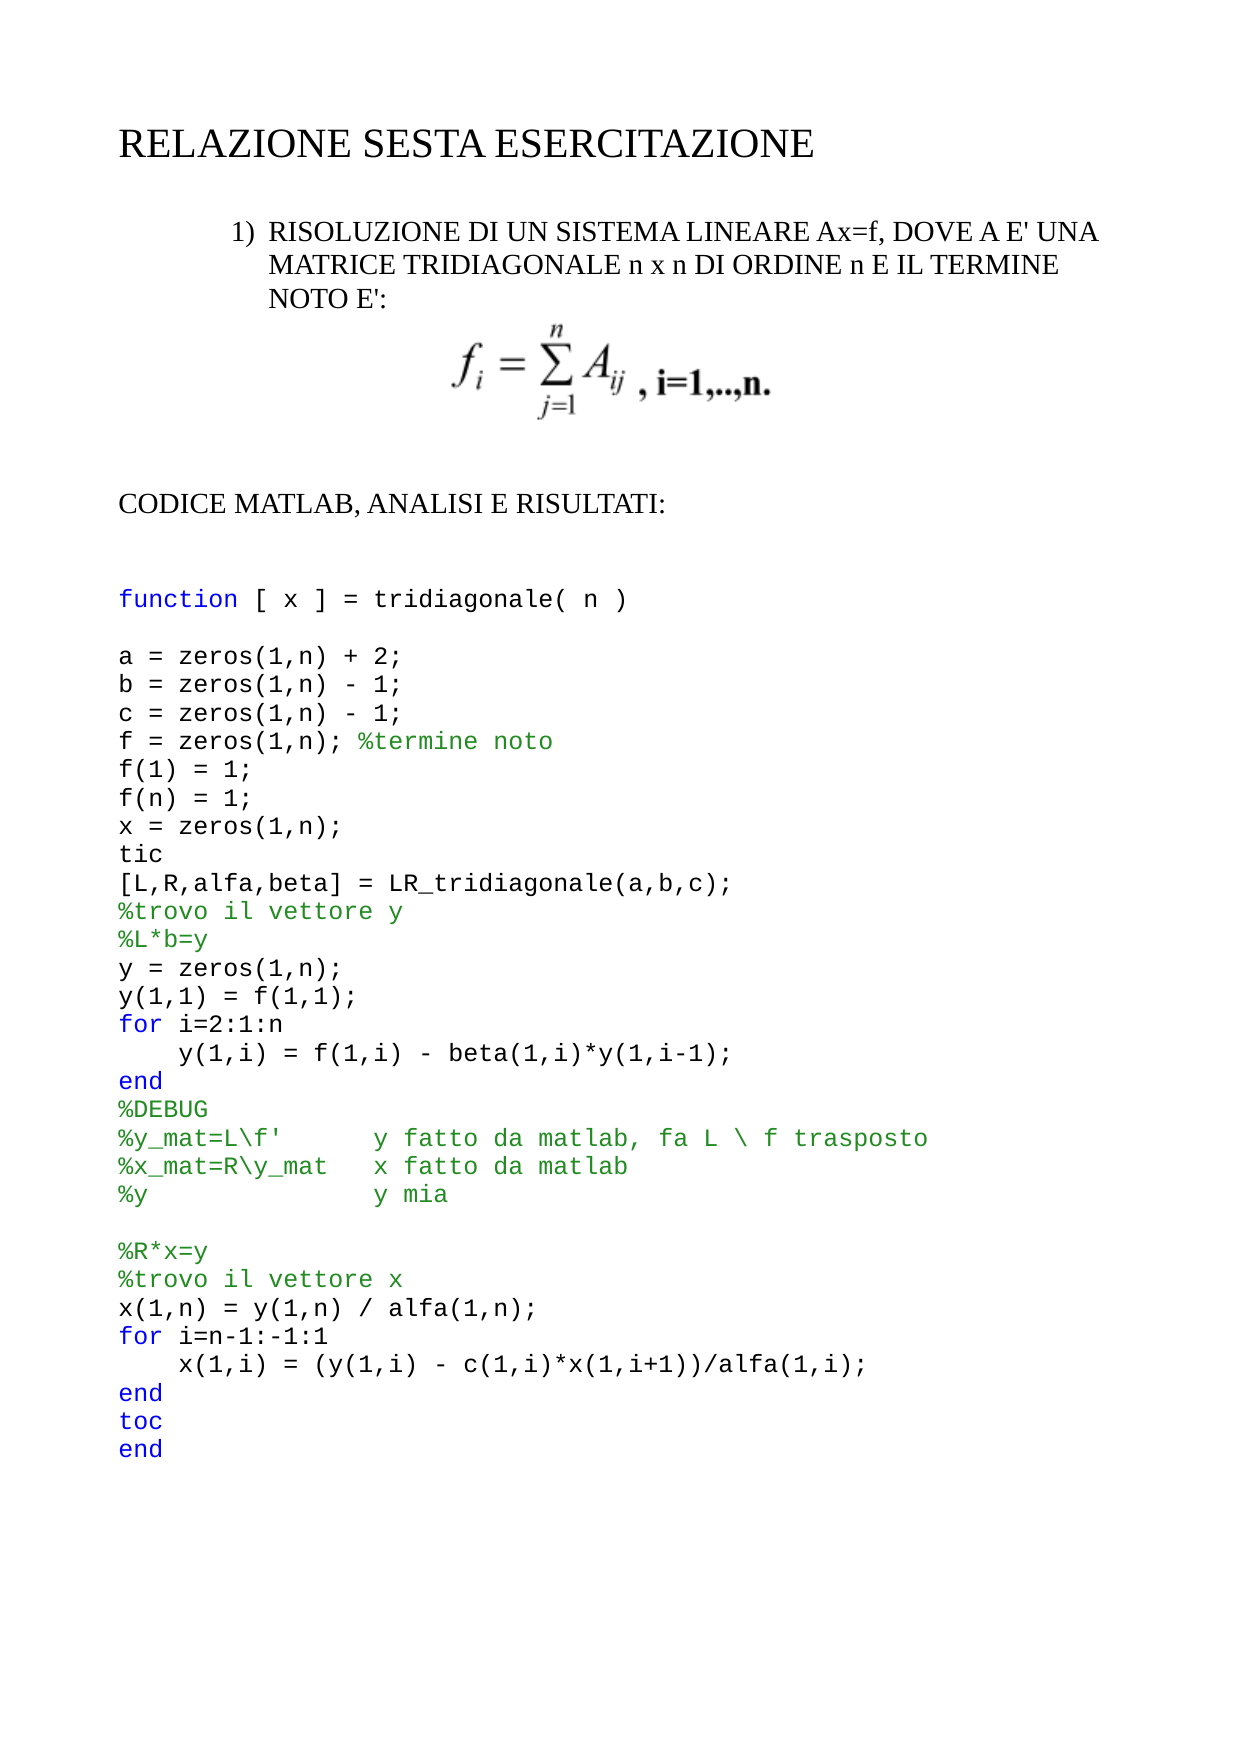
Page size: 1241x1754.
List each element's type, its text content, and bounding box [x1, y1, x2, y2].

text y = zeros(1,n); [118, 955, 1122, 984]
text %x_mat=R\y_mat x fatto da matlab [118, 1154, 1122, 1182]
text end [118, 1380, 1122, 1409]
text for i=n-1:-1:1 [118, 1324, 1122, 1352]
text a = zeros(1,n) + 2; [118, 644, 1122, 672]
text x(1,i) = (y(1,i) - c(1,i)*x(1,i+1))/alfa(1,i); [118, 1352, 1122, 1380]
text %y y mia [118, 1182, 1122, 1210]
text y(1,i) = f(1,i) - beta(1,i)*y(1,i-1); [118, 1040, 1122, 1069]
text y(1,1) = f(1,1); [118, 984, 1122, 1012]
text CODICE MATLAB, ANALISI E RISULTATI: [118, 486, 1122, 520]
text %trovo il vettore x [118, 1267, 1122, 1295]
text %y_mat=L\f' y fatto da matlab, fa L \ f trasposto [118, 1125, 1122, 1154]
text end [118, 1437, 1122, 1465]
text tic [118, 842, 1122, 870]
text f(n) = 1; [118, 785, 1122, 814]
text x = zeros(1,n); [118, 814, 1122, 842]
text function [ x ] = tridiagonale( n ) [118, 587, 1122, 615]
text toc [118, 1409, 1122, 1437]
text %trovo il vettore y [118, 899, 1122, 927]
text %L*b=y [118, 927, 1122, 955]
text end [118, 1069, 1122, 1097]
list RISOLUZIONE DI UN SISTEMA LINEARE Ax=f, DOVE A E' UNA MATRICE TRIDIAGONALE n x n DI ORDINE n E IL TERMINE NOTO E': [231, 214, 1122, 314]
text f = zeros(1,n); %termine noto [118, 729, 1122, 757]
text f(1) = 1; [118, 757, 1122, 785]
text for i=2:1:n [118, 1012, 1122, 1040]
text x(1,n) = y(1,n) / alfa(1,n); [118, 1295, 1122, 1324]
text c = zeros(1,n) - 1; [118, 700, 1122, 729]
text %DEBUG [118, 1097, 1122, 1125]
text [L,R,alfa,beta] = LR_tridiagonale(a,b,c); [118, 870, 1122, 899]
text %R*x=y [118, 1239, 1122, 1267]
text b = zeros(1,n) - 1; [118, 672, 1122, 700]
text RELAZIONE SESTA ESERCITAZIONE [118, 118, 1122, 166]
